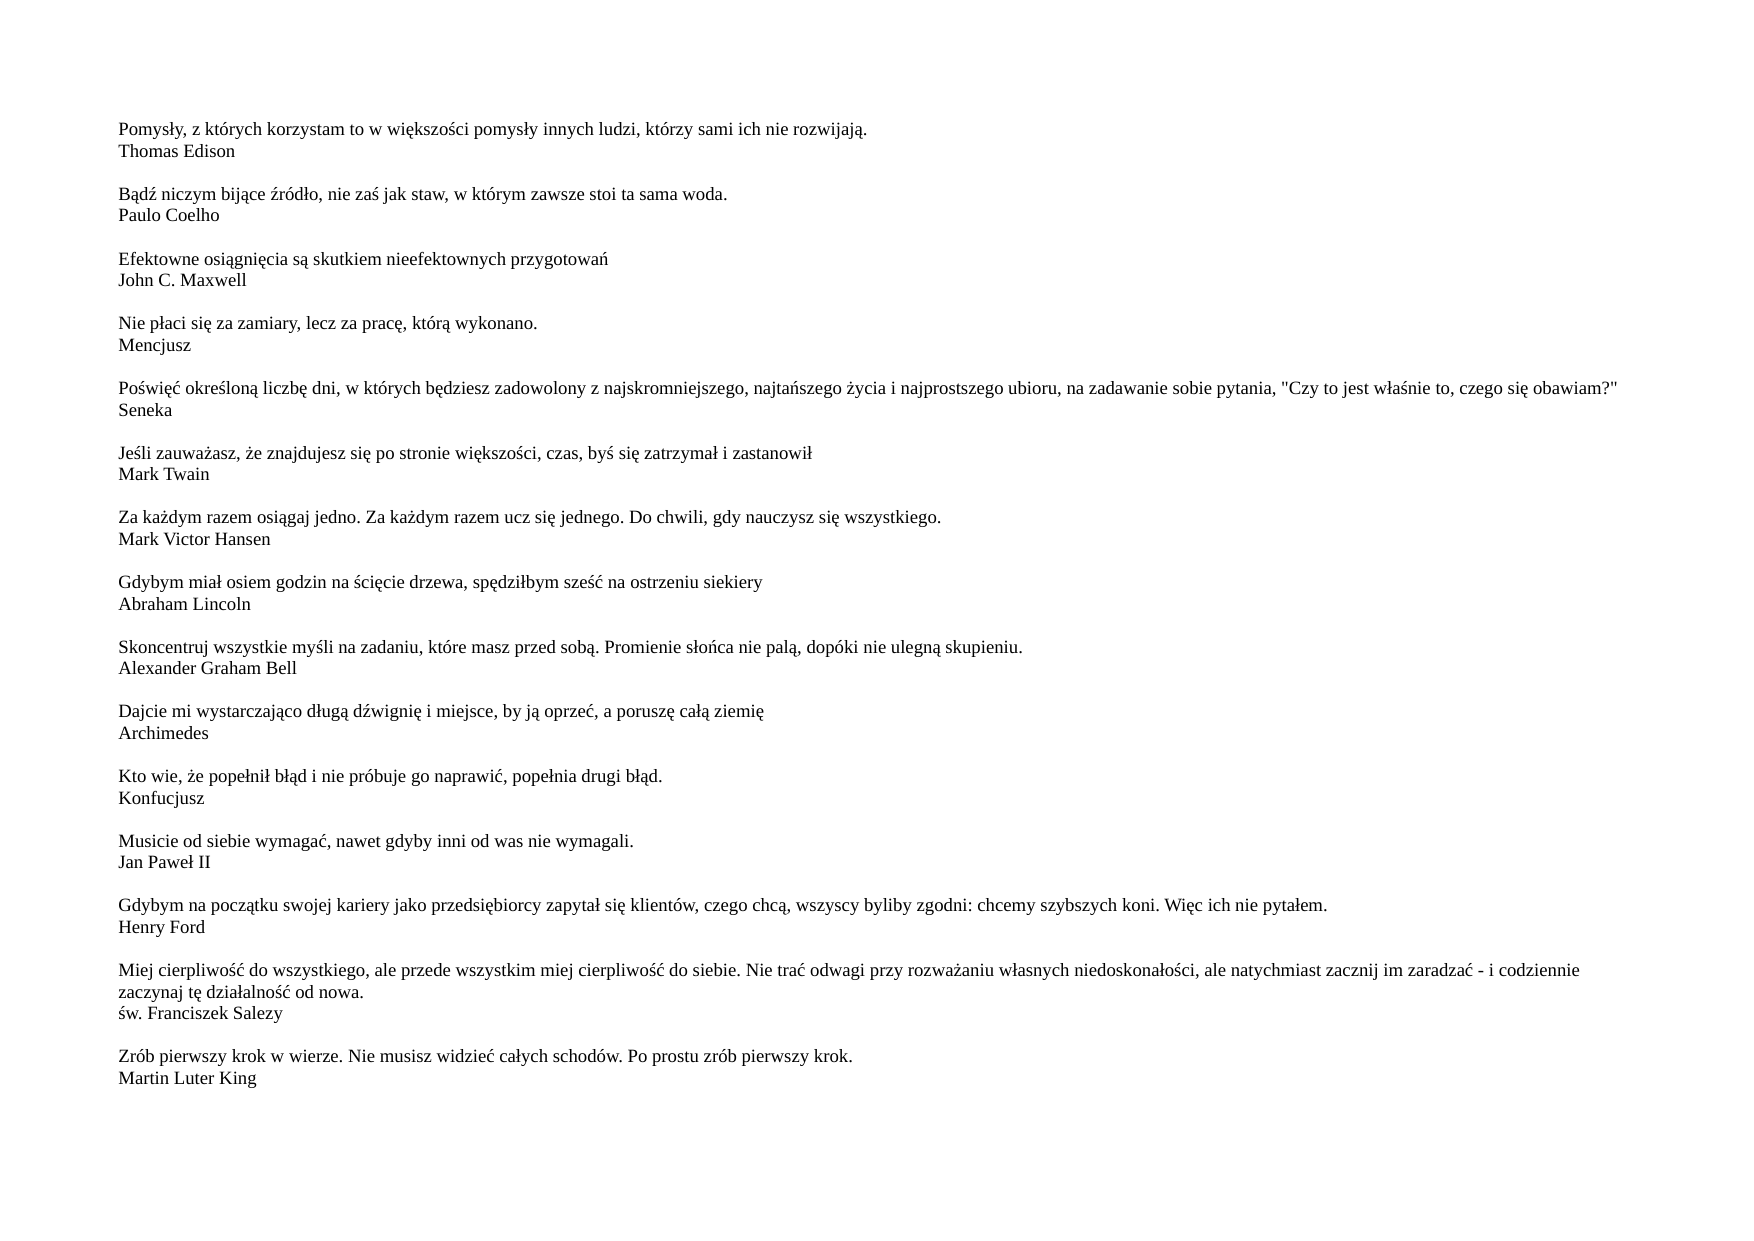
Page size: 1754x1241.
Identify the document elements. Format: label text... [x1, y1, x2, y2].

text Jan Paweł II [118, 851, 1636, 873]
text Dajcie mi wystarczająco długą dźwignię i miejsce, by ją oprzeć, a poruszę całą ziemię [118, 700, 1636, 722]
text Mark Victor Hansen [118, 528, 1636, 549]
text Gdybym na początku swojej kariery jako przedsiębiorcy zapytał się klientów, czego chcą, wszyscy byliby zgodni: chcemy szybszych koni. Więc ich nie pytałem. [118, 894, 1636, 916]
text Martin Luter King [118, 1067, 1636, 1088]
text Skoncentruj wszystkie myśli na zadaniu, które masz przed sobą. Promienie słońca nie palą, dopóki nie ulegną skupieniu. [118, 636, 1636, 657]
text Zrób pierwszy krok w wierze. Nie musisz widzieć całych schodów. Po prostu zrób pierwszy krok. [118, 1045, 1636, 1067]
text Miej cierpliwość do wszystkiego, ale przede wszystkim miej cierpliwość do siebie. Nie trać odwagi przy rozważaniu własnych niedoskonałości, ale natychmiast zacznij im zaradzać - i codziennie zaczynaj tę działalność od nowa. [118, 959, 1636, 1002]
text Nie płaci się za zamiary, lecz za pracę, którą wykonano. [118, 312, 1636, 334]
text Thomas Edison [118, 140, 1636, 161]
text John C. Maxwell [118, 269, 1636, 291]
text Seneka [118, 398, 1636, 420]
text Kto wie, że popełnił błąd i nie próbuje go naprawić, popełnia drugi błąd. [118, 765, 1636, 787]
text Pomysły, z których korzystam to w większości pomysły innych ludzi, którzy sami ich nie rozwijają. [118, 118, 1636, 140]
text Archimedes [118, 722, 1636, 743]
text Musicie od siebie wymagać, nawet gdyby inni od was nie wymagali. [118, 830, 1636, 851]
text Jeśli zauważasz, że znajdujesz się po stronie większości, czas, byś się zatrzymał i zastanowił [118, 442, 1636, 463]
text Mencjusz [118, 334, 1636, 355]
text św. Franciszek Salezy [118, 1002, 1636, 1024]
text Efektowne osiągnięcia są skutkiem nieefektownych przygotowań [118, 247, 1636, 269]
text Gdybym miał osiem godzin na ścięcie drzewa, spędziłbym sześć na ostrzeniu siekiery [118, 571, 1636, 592]
text Abraham Lincoln [118, 592, 1636, 614]
text Mark Twain [118, 463, 1636, 485]
text Bądź niczym bijące źródło, nie zaś jak staw, w którym zawsze stoi ta sama woda. [118, 183, 1636, 204]
text Konfucjusz [118, 787, 1636, 808]
text Paulo Coelho [118, 204, 1636, 226]
text Henry Ford [118, 916, 1636, 937]
text Za każdym razem osiągaj jedno. Za każdym razem ucz się jednego. Do chwili, gdy nauczysz się wszystkiego. [118, 506, 1636, 528]
text Poświęć określoną liczbę dni, w których będziesz zadowolony z najskromniejszego, najtańszego życia i najprostszego ubioru, na zadawanie sobie pytania, "Czy to jest właśnie to, czego się obawiam?" [118, 377, 1636, 398]
text Alexander Graham Bell [118, 657, 1636, 679]
